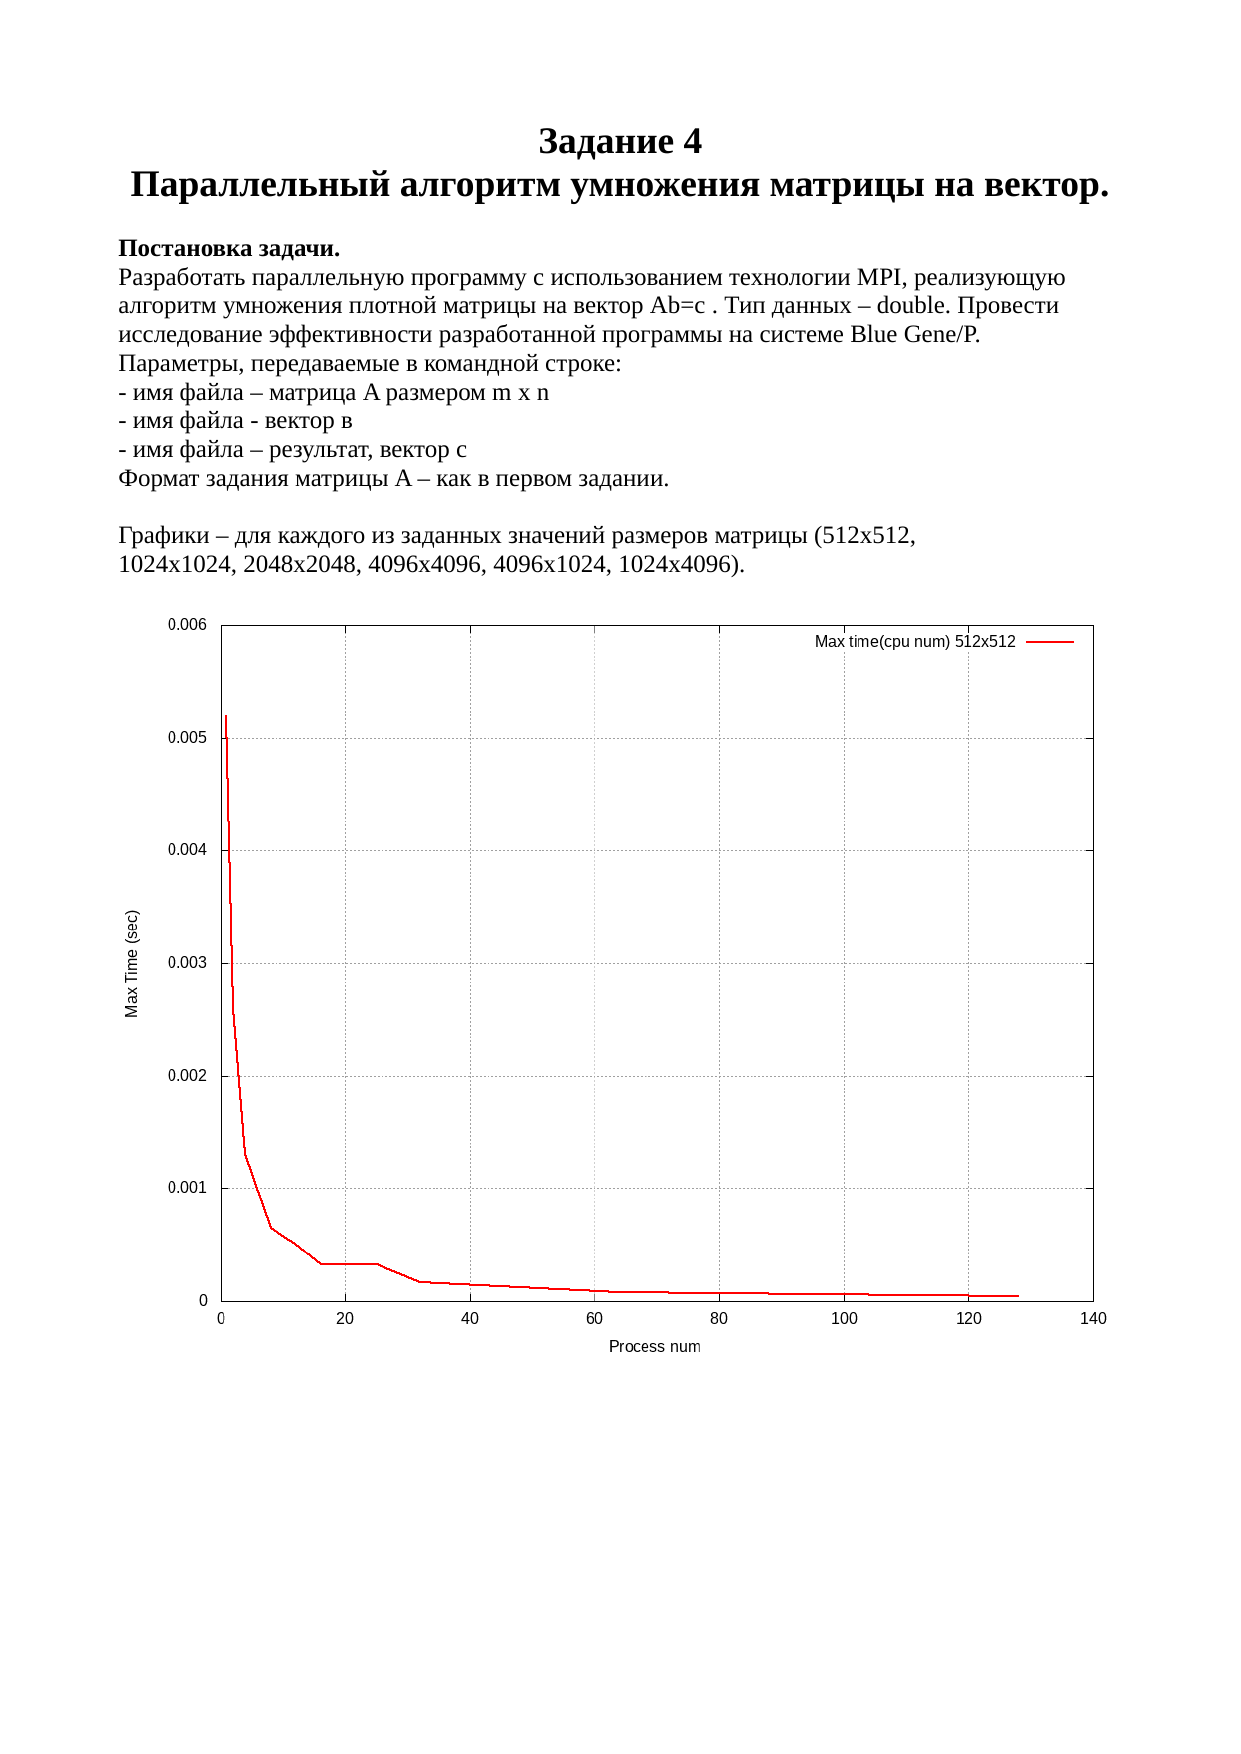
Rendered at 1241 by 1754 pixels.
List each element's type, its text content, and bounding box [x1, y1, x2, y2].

text Параллельный алгоритм умножения матрицы на вектор. [118, 161, 1122, 204]
text Параметры, передаваемые в командной строке: [118, 348, 1122, 377]
text 1024x1024, 2048x2048, 4096x4096, 4096x1024, 1024x4096). [118, 549, 1122, 578]
text - имя файла – результат, вектор c [118, 434, 1122, 463]
text - имя файла - вектор в [118, 406, 1122, 434]
text Графики – для каждого из заданных значений размеров матрицы (512x512, [118, 521, 1122, 549]
text Разработать параллельную программу с использованием технологии MPI, реализующую [118, 262, 1122, 291]
text Задание 4 [118, 118, 1122, 161]
text Постановка задачи. [118, 233, 1122, 262]
text алгоритм умножения плотной матрицы на вектор Ab=c . Тип данных – double. Провести [118, 291, 1122, 319]
picture [118, 606, 1123, 1360]
text исследование эффективности разработанной программы на системе Blue Gene/P. [118, 319, 1122, 348]
text Формат задания матрицы A – как в первом задании. [118, 463, 1122, 492]
text - имя файла – матрица A размером m x n [118, 377, 1122, 406]
